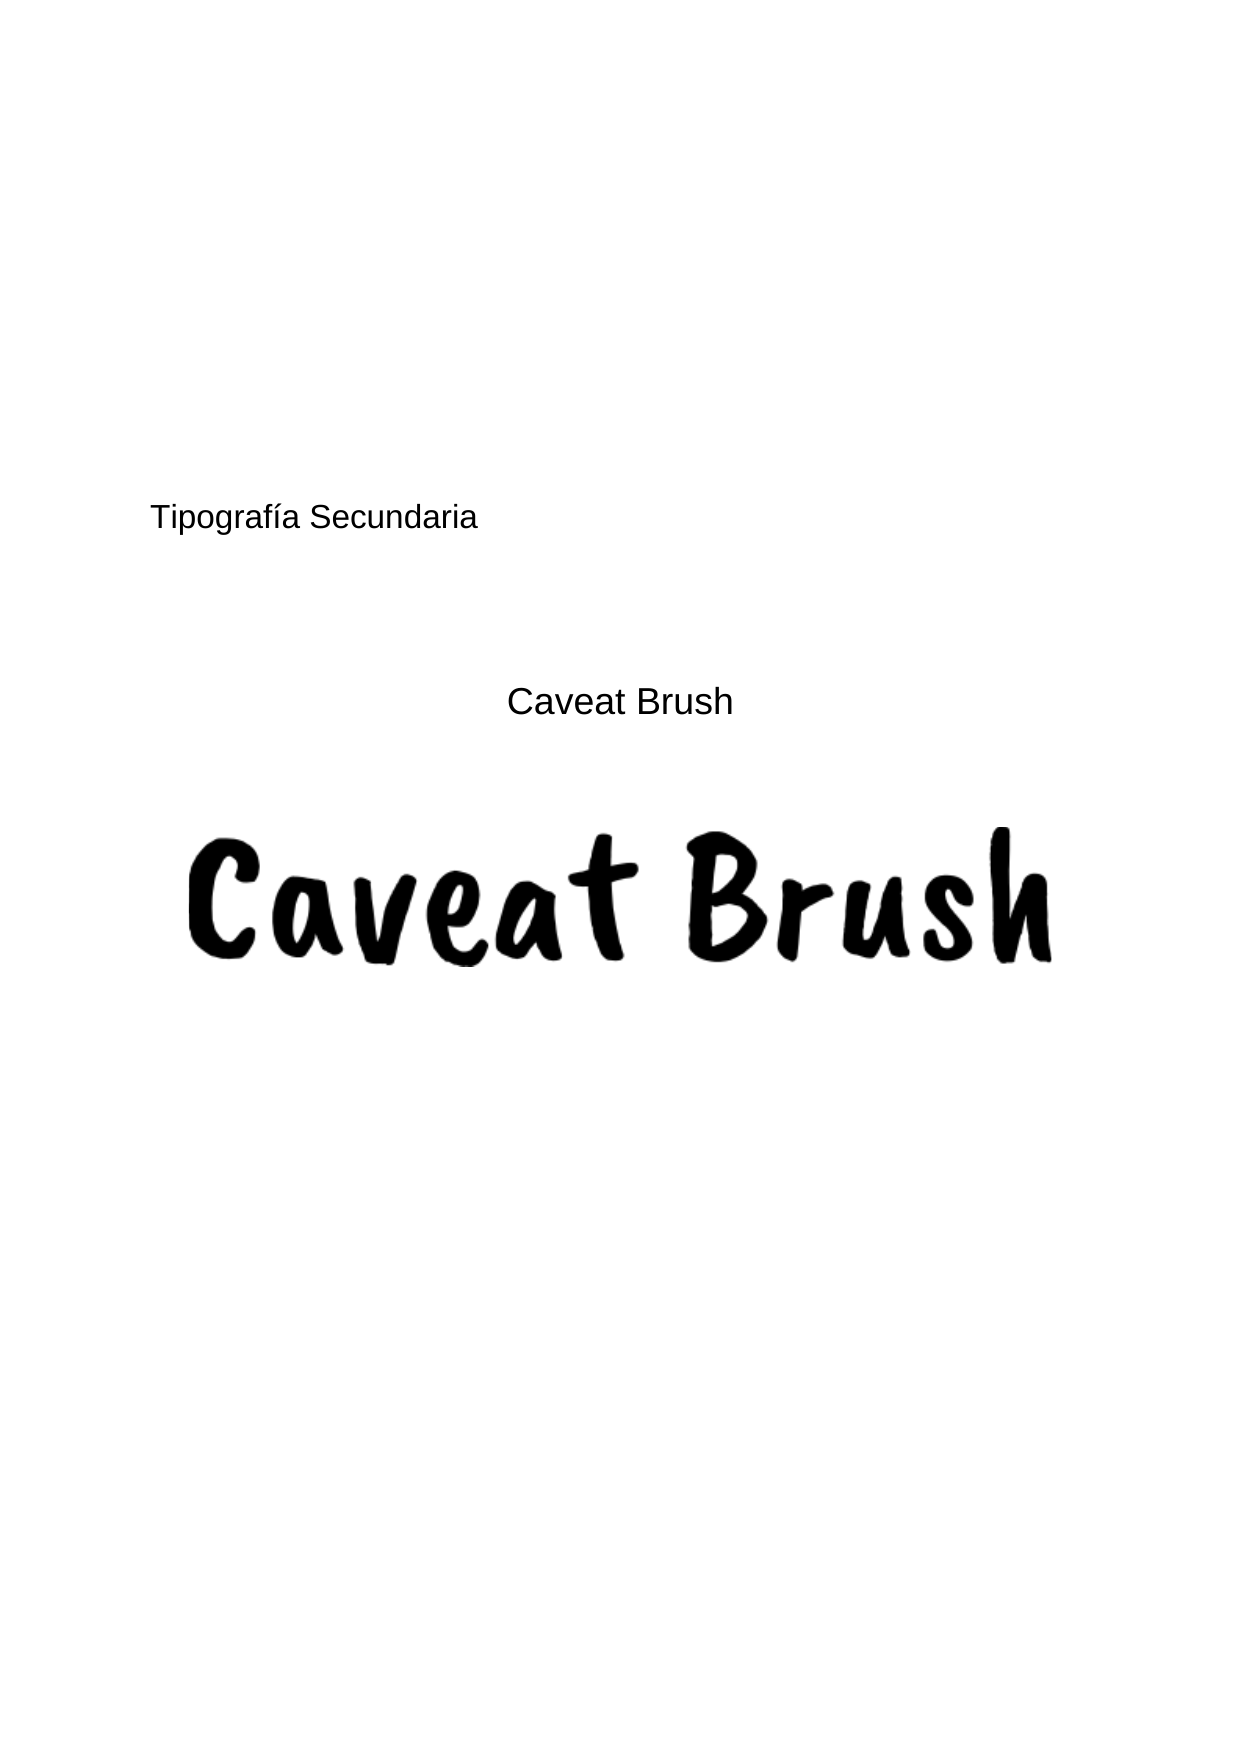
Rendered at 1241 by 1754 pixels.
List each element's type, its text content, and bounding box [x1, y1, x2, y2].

text Caveat Brush [150, 679, 1090, 722]
picture [188, 827, 1052, 967]
text Tipografía Secundaria [150, 497, 1090, 536]
